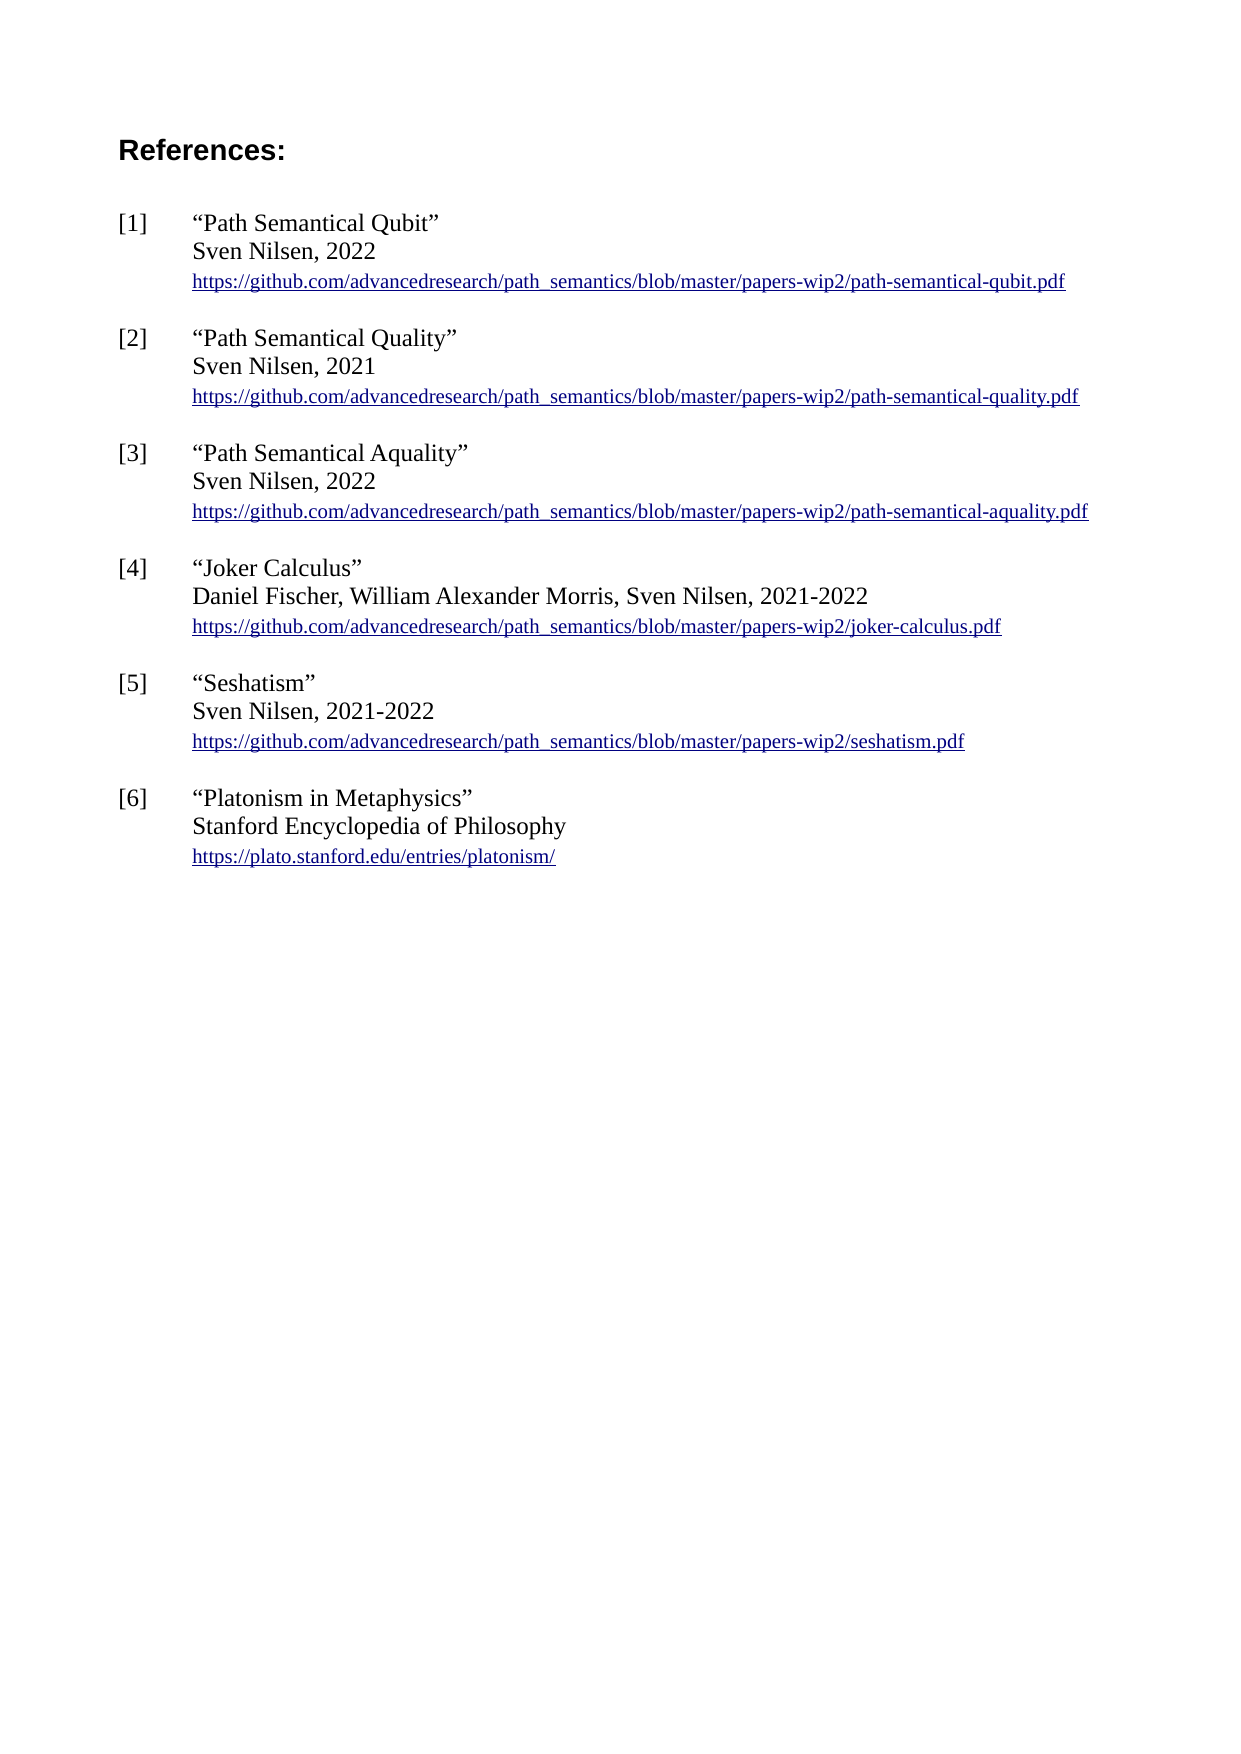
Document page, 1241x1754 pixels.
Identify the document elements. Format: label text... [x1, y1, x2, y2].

text https://github.com/advancedresearch/path_semantics/blob/master/papers-wip2/path-semantical-qubit.pdf [118, 265, 1122, 294]
text [6] “Platonism in Metaphysics” [118, 783, 1122, 811]
text [2] “Path Semantical Quality” [118, 323, 1122, 351]
text https://github.com/advancedresearch/path_semantics/blob/master/papers-wip2/path-semantical-quality.pdf [118, 380, 1122, 409]
text [1] “Path Semantical Qubit” [118, 208, 1122, 236]
text https://github.com/advancedresearch/path_semantics/blob/master/papers-wip2/joker-calculus.pdf [118, 610, 1122, 639]
text [3] “Path Semantical Aquality” [118, 438, 1122, 466]
subtitle References: [118, 133, 1122, 166]
text Daniel Fischer, William Alexander Morris, Sven Nilsen, 2021-2022 [118, 581, 1122, 610]
text [5] “Seshatism” [118, 668, 1122, 696]
text Sven Nilsen, 2021 [118, 351, 1122, 380]
text https://github.com/advancedresearch/path_semantics/blob/master/papers-wip2/seshatism.pdf [118, 725, 1122, 754]
text Sven Nilsen, 2022 [118, 466, 1122, 495]
text Sven Nilsen, 2022 [118, 236, 1122, 265]
text [4] “Joker Calculus” [118, 553, 1122, 581]
text https://plato.stanford.edu/entries/platonism/ [118, 840, 1122, 869]
text https://github.com/advancedresearch/path_semantics/blob/master/papers-wip2/path-semantical-aquality.pdf [118, 495, 1122, 524]
text Sven Nilsen, 2021-2022 [118, 696, 1122, 725]
text Stanford Encyclopedia of Philosophy [118, 811, 1122, 840]
